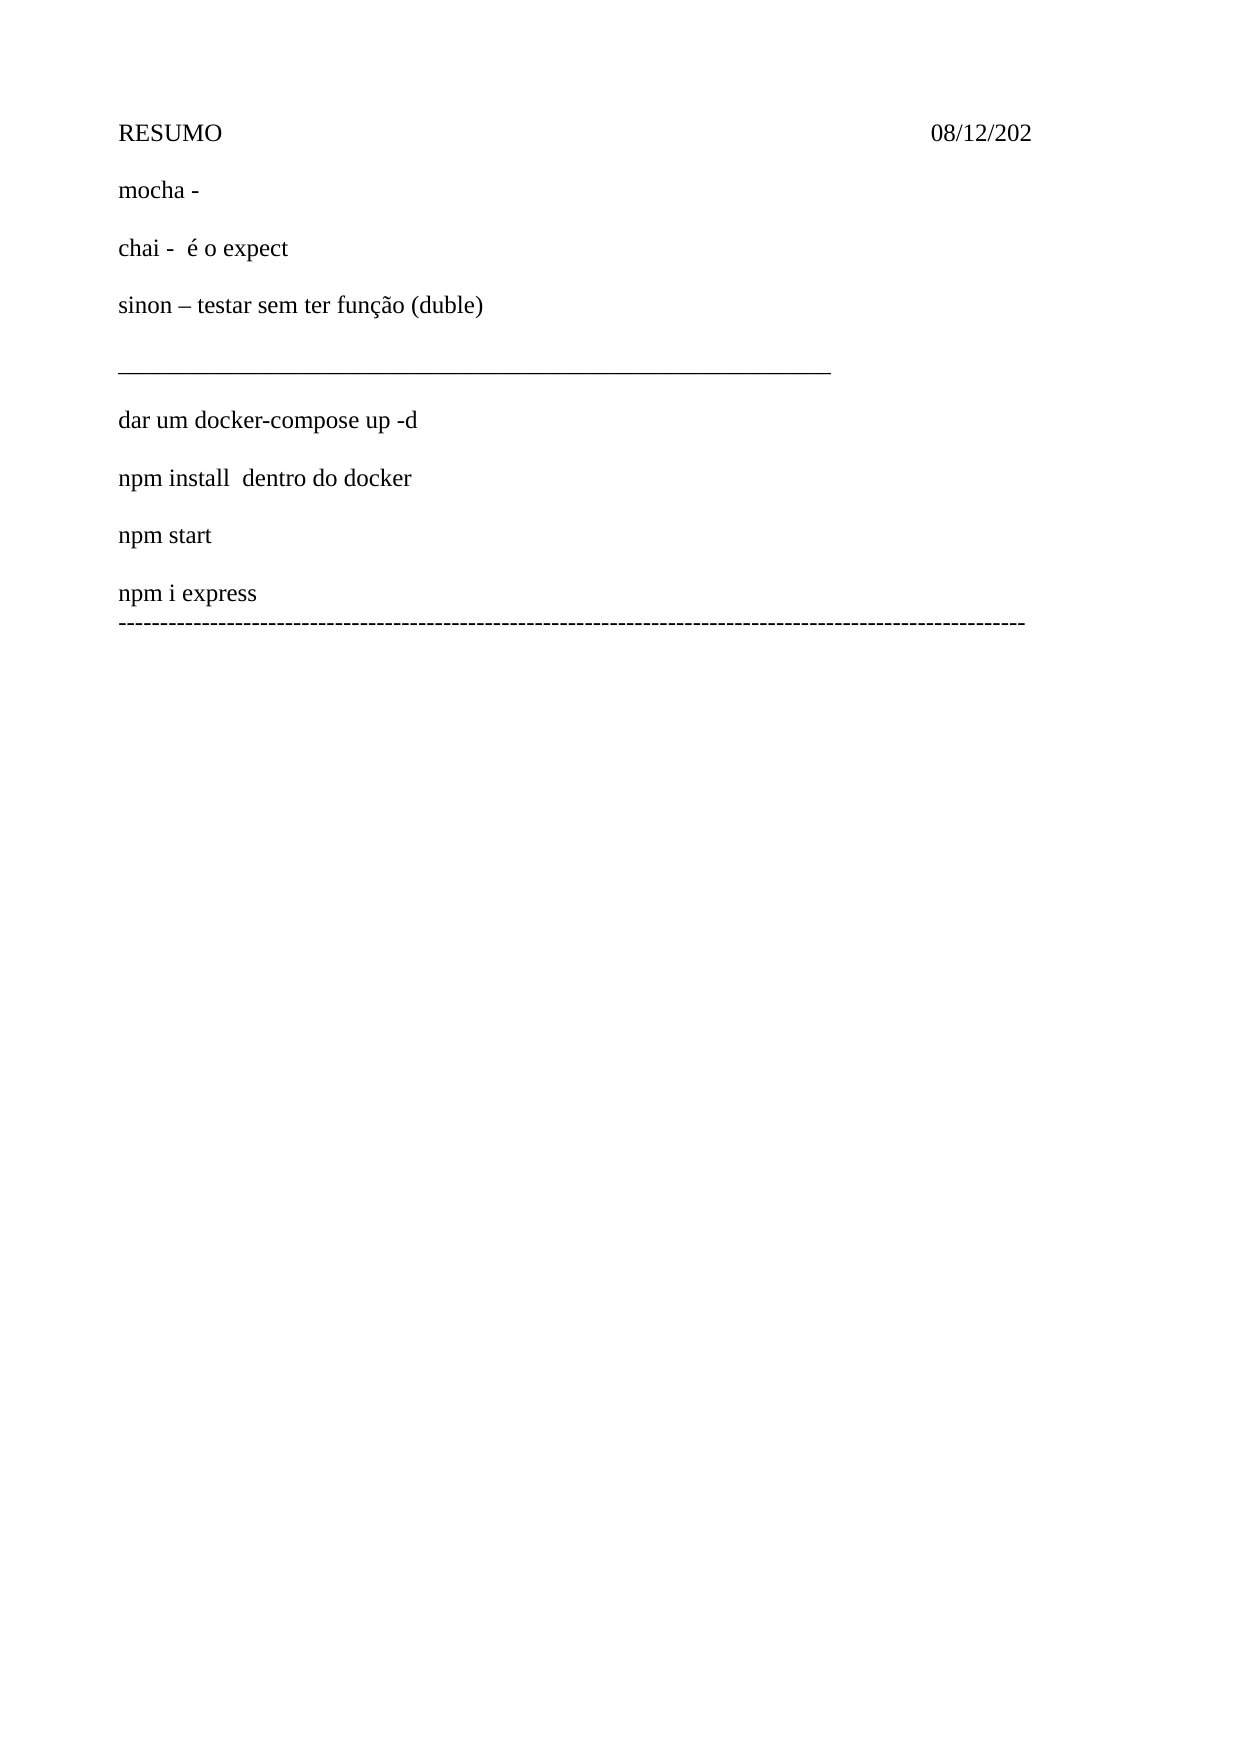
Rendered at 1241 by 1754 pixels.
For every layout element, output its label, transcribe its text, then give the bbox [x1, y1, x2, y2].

text mocha - [118, 176, 1122, 204]
text chai - é o expect [118, 233, 1122, 262]
text dar um docker-compose up -d [118, 406, 1122, 434]
text RESUMO 08/12/202 [118, 118, 1122, 147]
text ------------------------------------------------------------------------------------------------------------- [118, 607, 1122, 636]
text npm start [118, 521, 1122, 549]
text npm i express [118, 578, 1122, 607]
text npm install dentro do docker [118, 463, 1122, 492]
text _________________________________________________________ [118, 348, 1122, 377]
text sinon – testar sem ter função (duble) [118, 291, 1122, 319]
